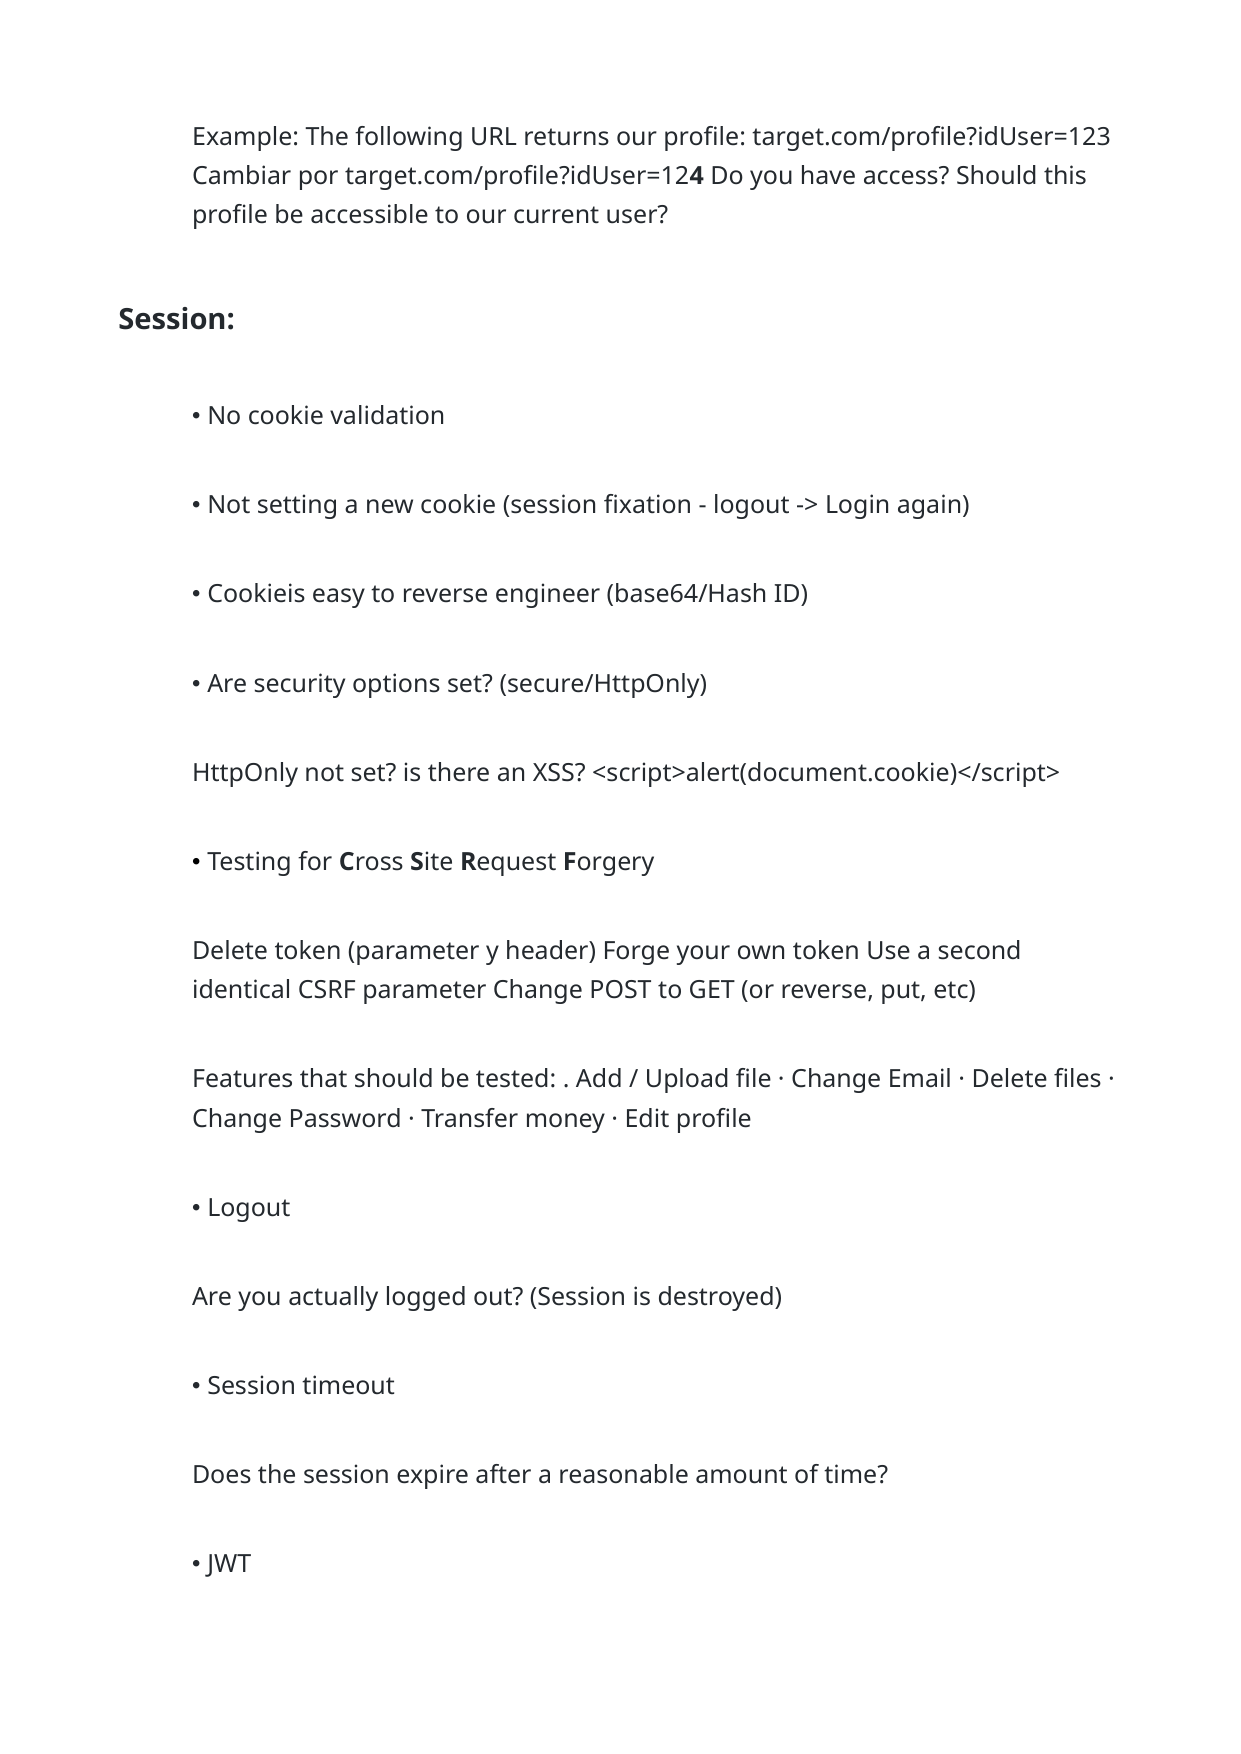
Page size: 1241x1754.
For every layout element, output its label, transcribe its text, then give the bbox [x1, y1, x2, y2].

list Features that should be tested: . Add / Upload file · Change Email · Delete files · Change Password · Transfer money · Edit profile [118, 1061, 1122, 1134]
list Session timeout [118, 1368, 1122, 1402]
list Testing for Cross Site Request Forgery [118, 843, 1122, 878]
list HttpOnly not set? is there an XSS? <script>alert(document.cookie)</script> [118, 754, 1122, 788]
list Cookieis easy to reverse engineer (base64/Hash ID) [118, 576, 1122, 610]
list Not setting a new cookie (session fixation - logout -> Login again) [118, 487, 1122, 521]
list No cookie validation [118, 398, 1122, 432]
list Does the session expire after a reasonable amount of time? [118, 1457, 1122, 1491]
list Are security options set? (secure/HttpOnly) [118, 665, 1122, 699]
list Logout [118, 1189, 1122, 1223]
subtitle Session: [118, 298, 1122, 338]
list Delete token (parameter y header) Forge your own token Use a second identical CSRF parameter Change POST to GET (or reverse, put, etc) [118, 933, 1122, 1006]
list Are you actually logged out? (Session is destroyed) [118, 1278, 1122, 1313]
list JWT [118, 1546, 1122, 1580]
list Example: The following URL returns our profile: target.com/profile?idUser=123 Cambiar por target.com/profile?idUser=124 Do you have access? Should this profile be accessible to our current user? [118, 118, 1122, 231]
